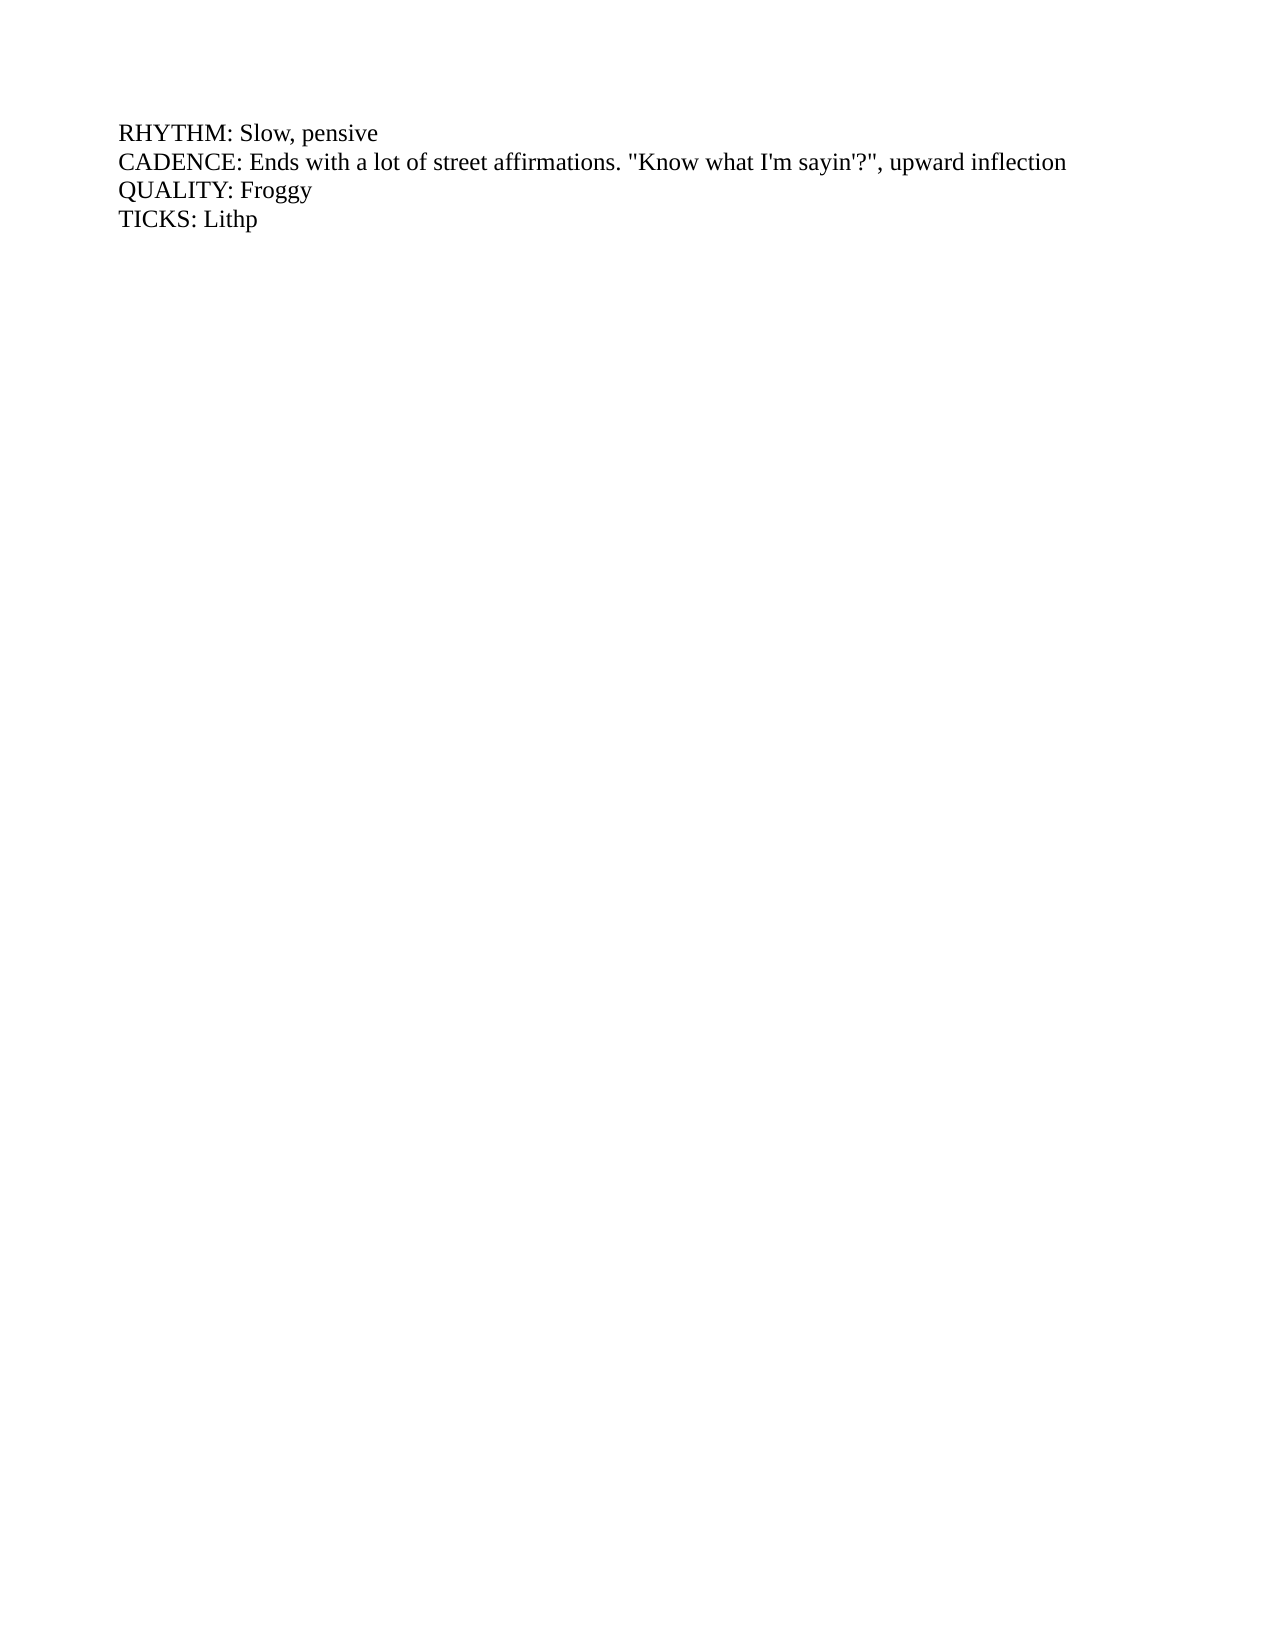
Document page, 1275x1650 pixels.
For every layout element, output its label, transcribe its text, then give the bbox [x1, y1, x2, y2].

text QUALITY: Froggy [118, 176, 1157, 204]
text CADENCE: Ends with a lot of street affirmations. "Know what I'm sayin'?", upward inflection [118, 147, 1157, 176]
text TICKS: Lithp [118, 204, 1157, 233]
text RHYTHM: Slow, pensive [118, 118, 1157, 147]
